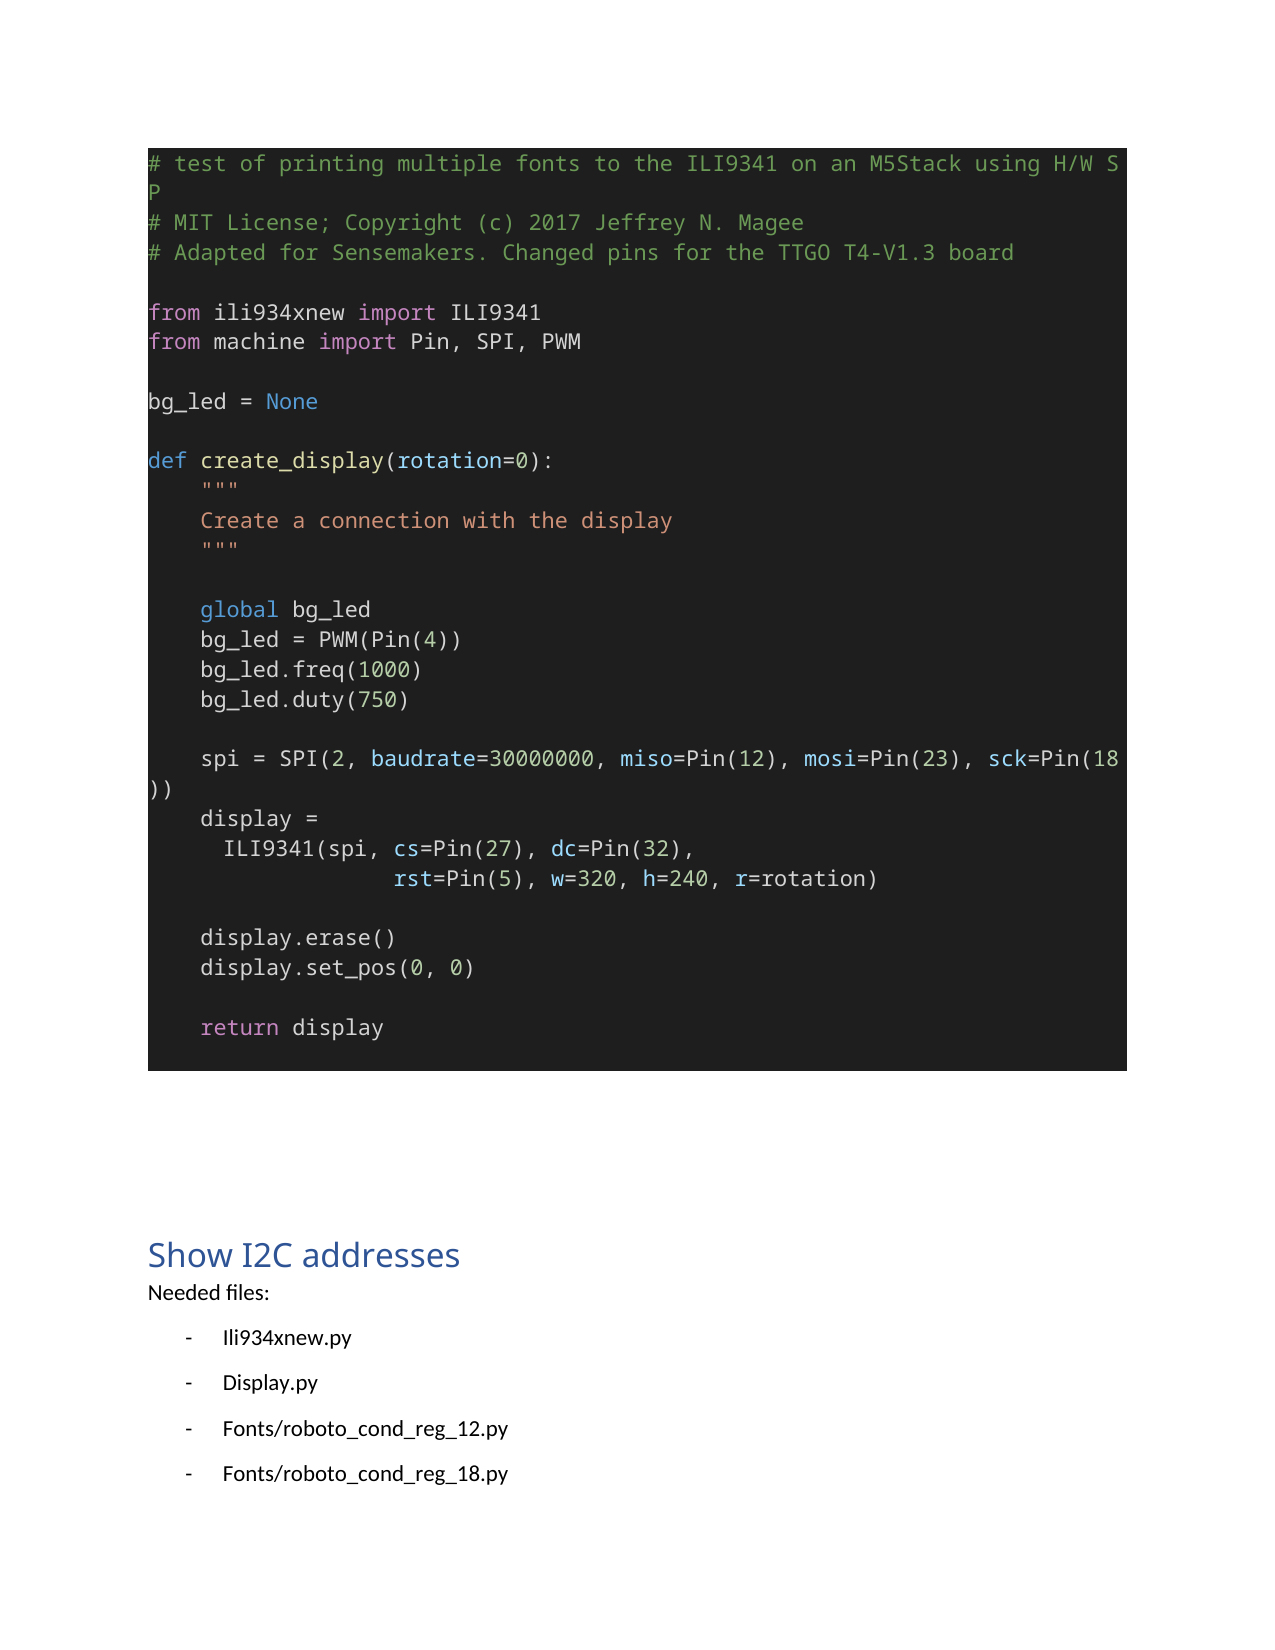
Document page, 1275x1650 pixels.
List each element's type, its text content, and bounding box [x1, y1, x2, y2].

text Needed files: [148, 1278, 1127, 1306]
text bg_led = None [148, 386, 1127, 416]
text bg_led.freq(1000) [148, 654, 1127, 684]
text """ [148, 535, 1127, 565]
list Display.py [185, 1368, 1127, 1396]
text return display [148, 1012, 1127, 1041]
text rst=Pin(5), w=320, h=240, r=rotation) [148, 863, 1127, 892]
text global bg_led [148, 594, 1127, 624]
text Create a connection with the display [148, 505, 1127, 535]
list Ili934xnew.py [185, 1323, 1127, 1351]
text from machine import Pin, SPI, PWM [148, 326, 1127, 356]
text ILI9341(spi, cs=Pin(27), dc=Pin(32), [148, 833, 1127, 863]
text display.erase() [148, 922, 1127, 952]
text # Adapted for Sensemakers. Changed pins for the TTGO T4-V1.3 board [148, 237, 1127, 267]
text display.set_pos(0, 0) [148, 952, 1127, 982]
list Fonts/roboto_cond_reg_12.py [185, 1414, 1127, 1442]
text # MIT License; Copyright (c) 2017 Jeffrey N. Magee [148, 207, 1127, 237]
text display = [148, 803, 1127, 833]
text bg_led = PWM(Pin(4)) [148, 624, 1127, 654]
subtitle Show I2C addresses [148, 1232, 1127, 1277]
text # test of printing multiple fonts to the ILI9341 on an M5Stack using H/W SP [148, 148, 1127, 207]
text spi = SPI(2, baudrate=30000000, miso=Pin(12), mosi=Pin(23), sck=Pin(18)) [148, 743, 1127, 803]
text """ [148, 475, 1127, 505]
text from ili934xnew import ILI9341 [148, 297, 1127, 326]
list Fonts/roboto_cond_reg_18.py [185, 1459, 1127, 1487]
text bg_led.duty(750) [148, 684, 1127, 714]
text def create_display(rotation=0): [148, 446, 1127, 475]
